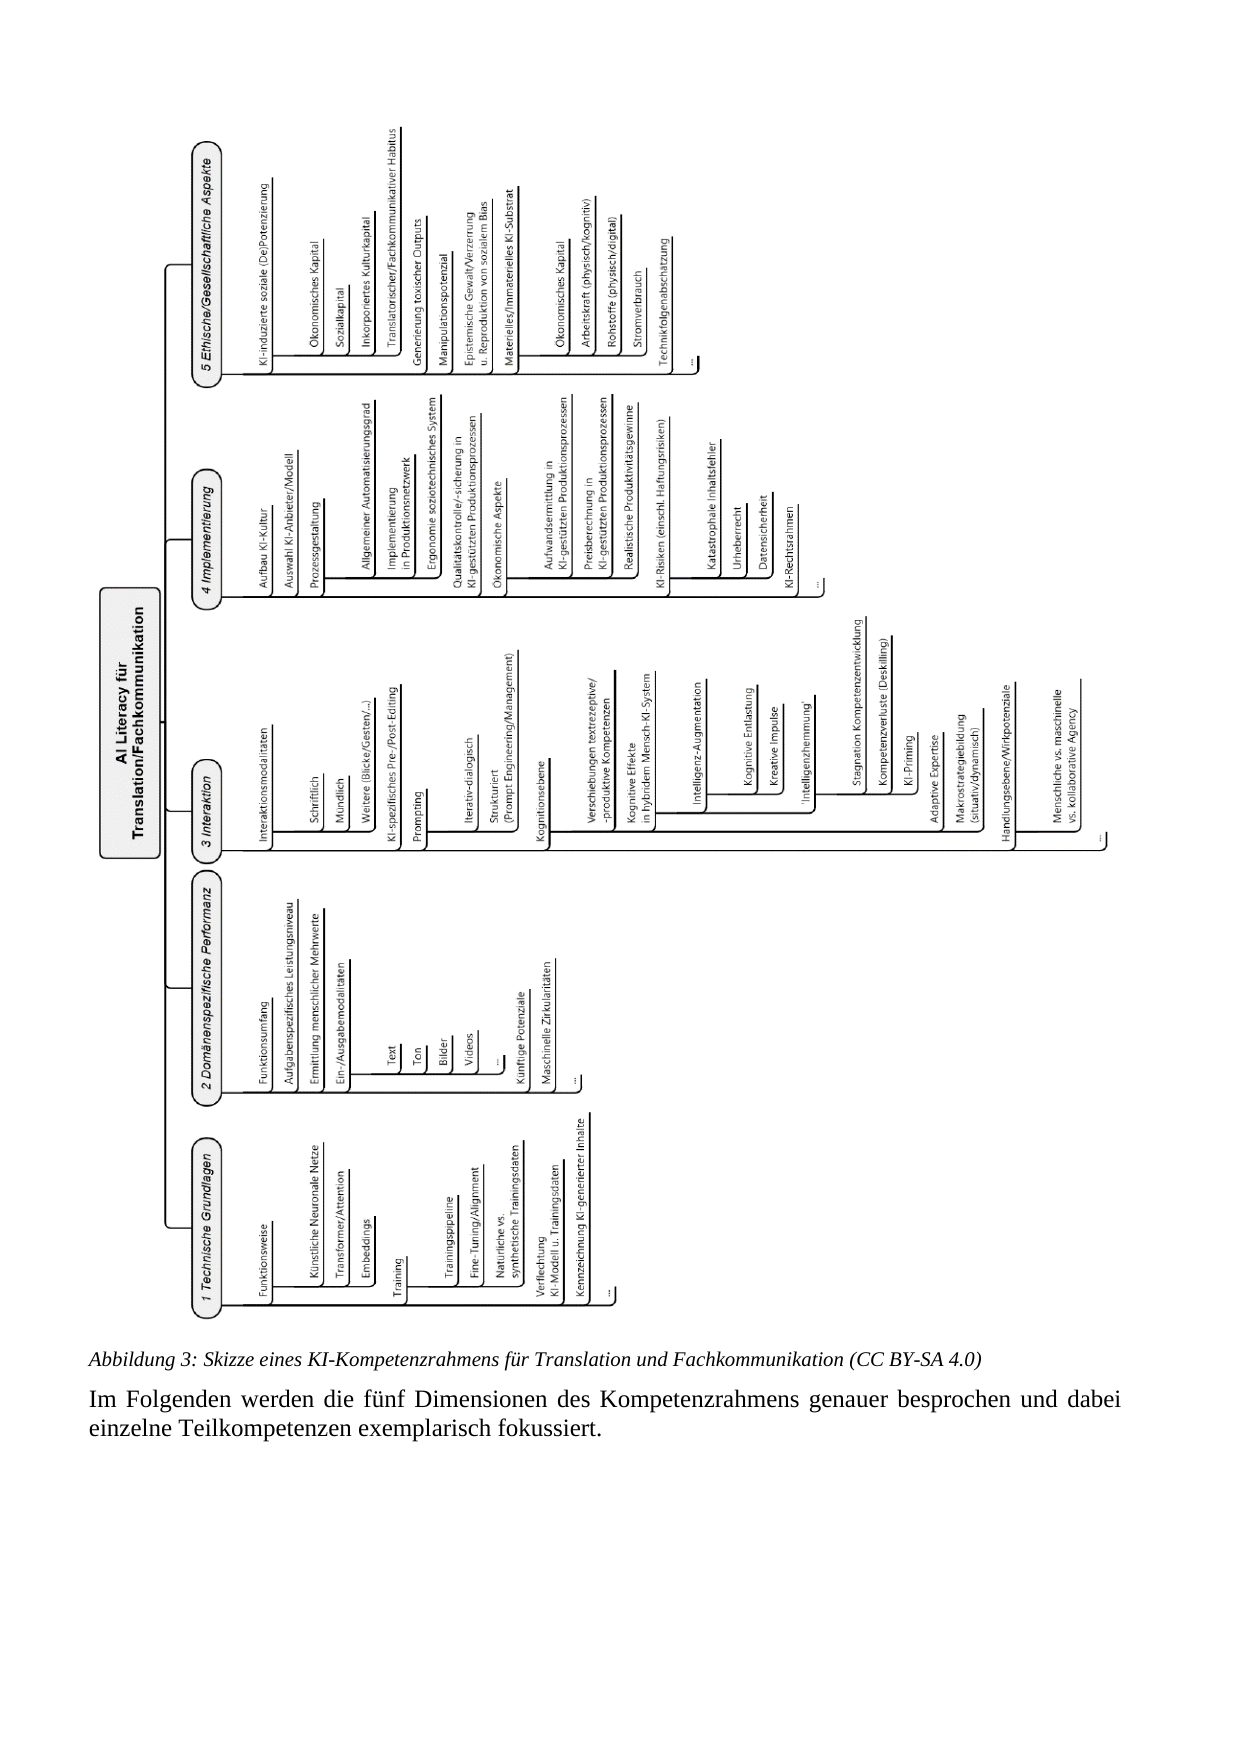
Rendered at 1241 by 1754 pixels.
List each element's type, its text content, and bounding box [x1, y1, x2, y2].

picture [97, 118, 1114, 1331]
text Abbildung 3: Skizze eines KI-Kompetenzrahmens für Translation und Fachkommunikation (CC BY-SA 4.0) [89, 1347, 1034, 1371]
text Im Folgenden werden die fünf Dimensionen des Kompetenzrahmens genauer besprochen und dabei einzelne Teilkompetenzen exemplarisch fokussiert. [89, 1384, 1122, 1441]
